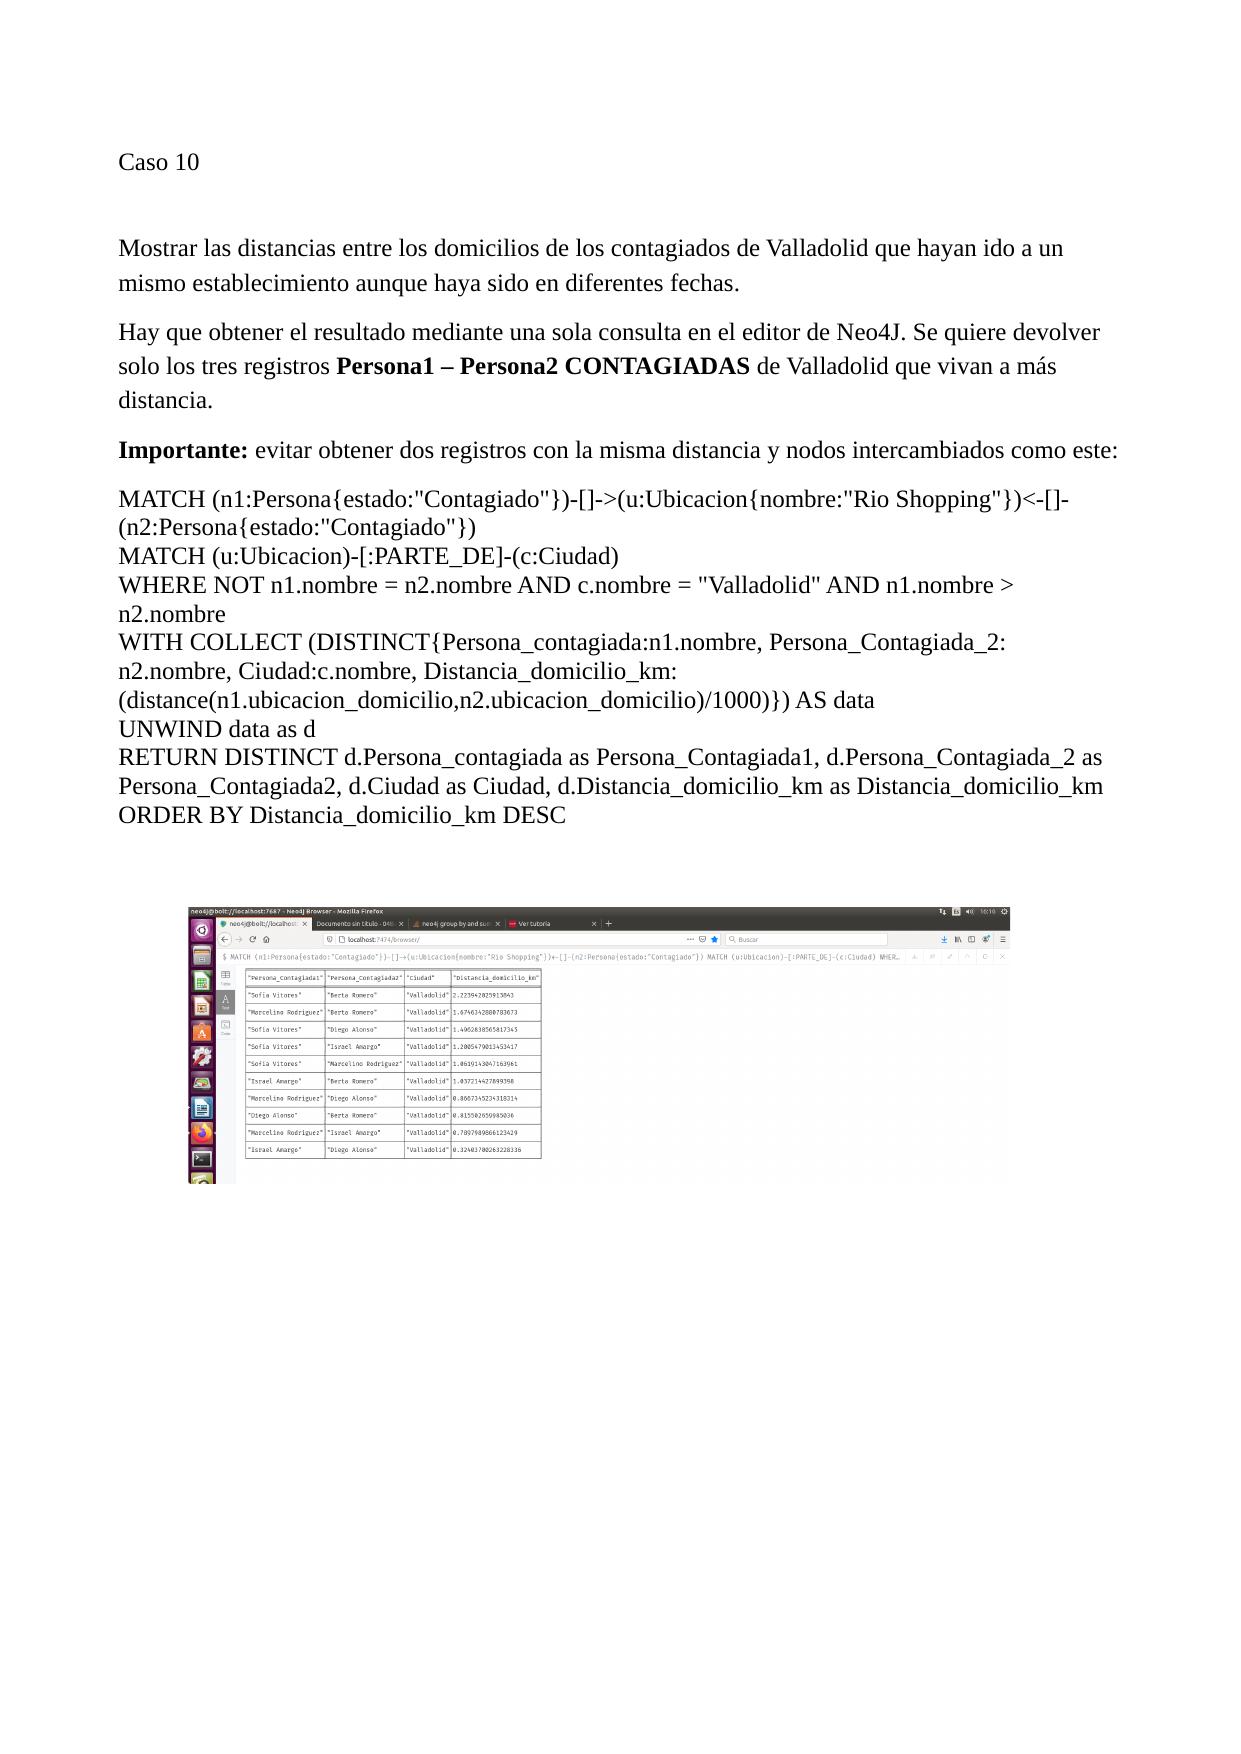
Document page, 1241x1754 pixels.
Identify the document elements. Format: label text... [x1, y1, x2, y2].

text Importante: evitar obtener dos registros con la misma distancia y nodos intercambiados como este: [118, 435, 1122, 463]
text UNWIND data as d [118, 714, 1122, 742]
text MATCH (u:Ubicacion)-[:PARTE_DE]-(c:Ciudad) [118, 541, 1122, 570]
text Hay que obtener el resultado mediante una sola consulta en el editor de Neo4J. Se quiere devolver solo los tres registros Persona1 – Persona2 CONTAGIADAS de Valladolid que vivan a más distancia. [118, 317, 1122, 414]
text RETURN DISTINCT d.Persona_contagiada as Persona_Contagiada1, d.Persona_Contagiada_2 as Persona_Contagiada2, d.Ciudad as Ciudad, d.Distancia_domicilio_km as Distancia_domicilio_km [118, 742, 1122, 800]
text MATCH (n1:Persona{estado:"Contagiado"})-[]->(u:Ubicacion{nombre:"Rio Shopping"})<-[]-(n2:Persona{estado:"Contagiado"}) [118, 484, 1122, 541]
picture [188, 907, 1011, 1184]
text Mostrar las distancias entre los domicilios de los contagiados de Valladolid que hayan ido a un mismo establecimiento aunque haya sido en diferentes fechas. [118, 233, 1122, 296]
text ORDER BY Distancia_domicilio_km DESC [118, 800, 1122, 829]
text WITH COLLECT (DISTINCT{Persona_contagiada:n1.nombre, Persona_Contagiada_2: n2.nombre, Ciudad:c.nombre, Distancia_domicilio_km:(distance(n1.ubicacion_domicilio,n2.ubicacion_domicilio)/1000)}) AS data [118, 627, 1122, 714]
text Caso 10 [118, 147, 1122, 176]
text WHERE NOT n1.nombre = n2.nombre AND c.nombre = "Valladolid" AND n1.nombre > n2.nombre [118, 570, 1122, 627]
